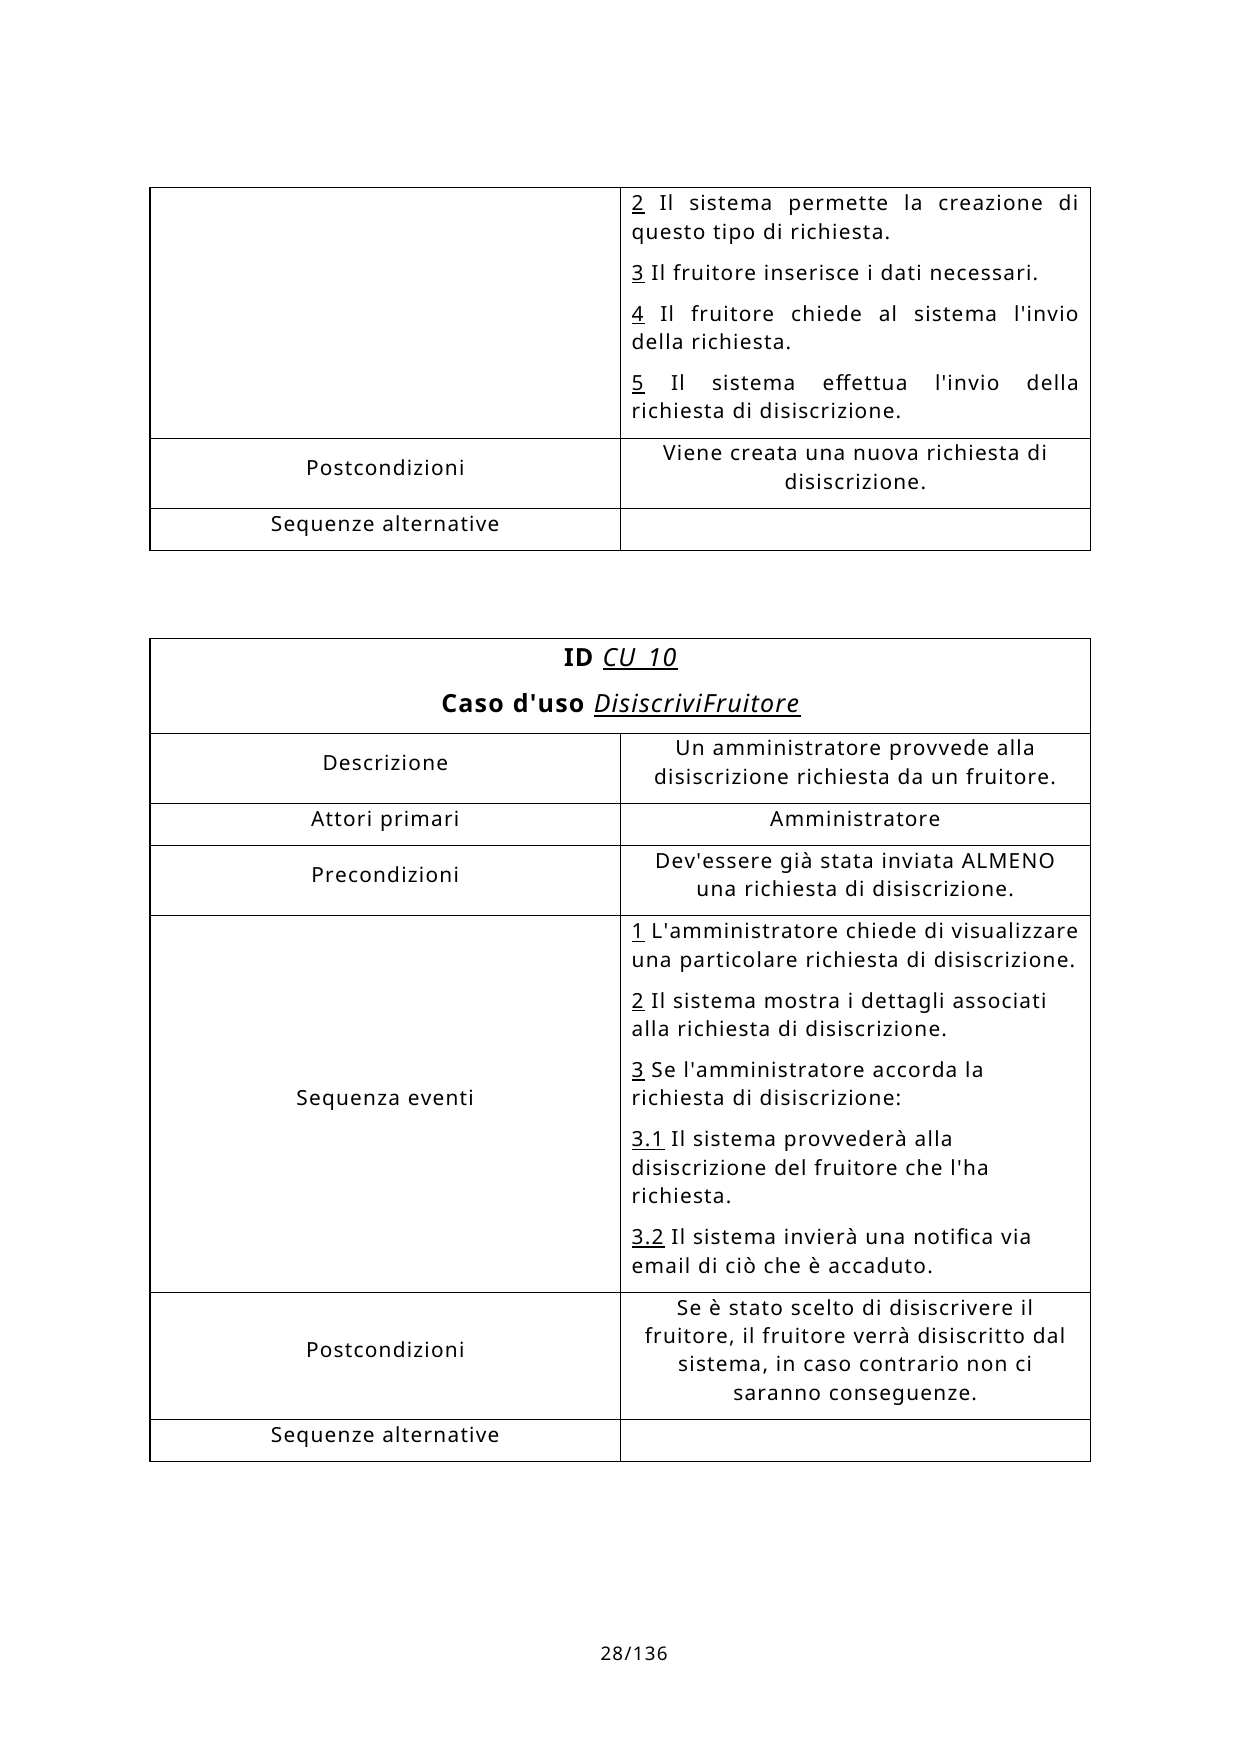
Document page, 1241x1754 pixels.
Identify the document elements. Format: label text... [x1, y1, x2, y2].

table_cell Viene creata una nuova richiesta di disiscrizione. [621, 439, 1090, 508]
table_cell Descrizione [151, 734, 620, 803]
table_cell Sequenza eventi [151, 916, 620, 1292]
table_cell Se è stato scelto di disiscrivere il fruitore, il fruitore verrà disiscritto dal sistema, in caso contrario non ci saranno conseguenze. [621, 1293, 1090, 1419]
table_cell Precondizioni [151, 846, 620, 915]
table_cell Un amministratore provvede alla disiscrizione richiesta da un fruitore. [621, 734, 1090, 803]
table_cell Sequenze alternative [151, 509, 620, 550]
table_cell Sequenze alternative [151, 1420, 620, 1461]
table_cell [621, 509, 1090, 550]
table_cell [151, 188, 620, 437]
table_cell Amministratore [621, 804, 1090, 845]
table_cell [621, 1420, 1090, 1461]
table_cell Postcondizioni [151, 1293, 620, 1419]
table_cell 2 Il sistema permette la creazione di questo tipo di richiesta. 3 Il fruitore inserisce i dati necessari. 4 Il fruitore chiede al sistema l'invio della richiesta. 5 Il sistema effettua l'invio della richiesta di disiscrizione. [621, 188, 1090, 437]
table_cell Postcondizioni [151, 439, 620, 508]
table_cell 1 L'amministratore chiede di visualizzare una particolare richiesta di disiscrizione. 2 Il sistema mostra i dettagli associati alla richiesta di disiscrizione. 3 Se l'amministratore accorda la richiesta di disiscrizione: 3.1 Il sistema provvederà alla disiscrizione del fruitore che l'ha richiesta. 3.2 Il sistema invierà una notifica via email di ciò che è accaduto. [621, 916, 1090, 1292]
table_header ID CU_10 Caso d'uso DisiscriviFruitore [151, 639, 1090, 732]
table_cell Attori primari [151, 804, 620, 845]
table_cell Dev'essere già stata inviata ALMENO una richiesta di disiscrizione. [621, 846, 1090, 915]
